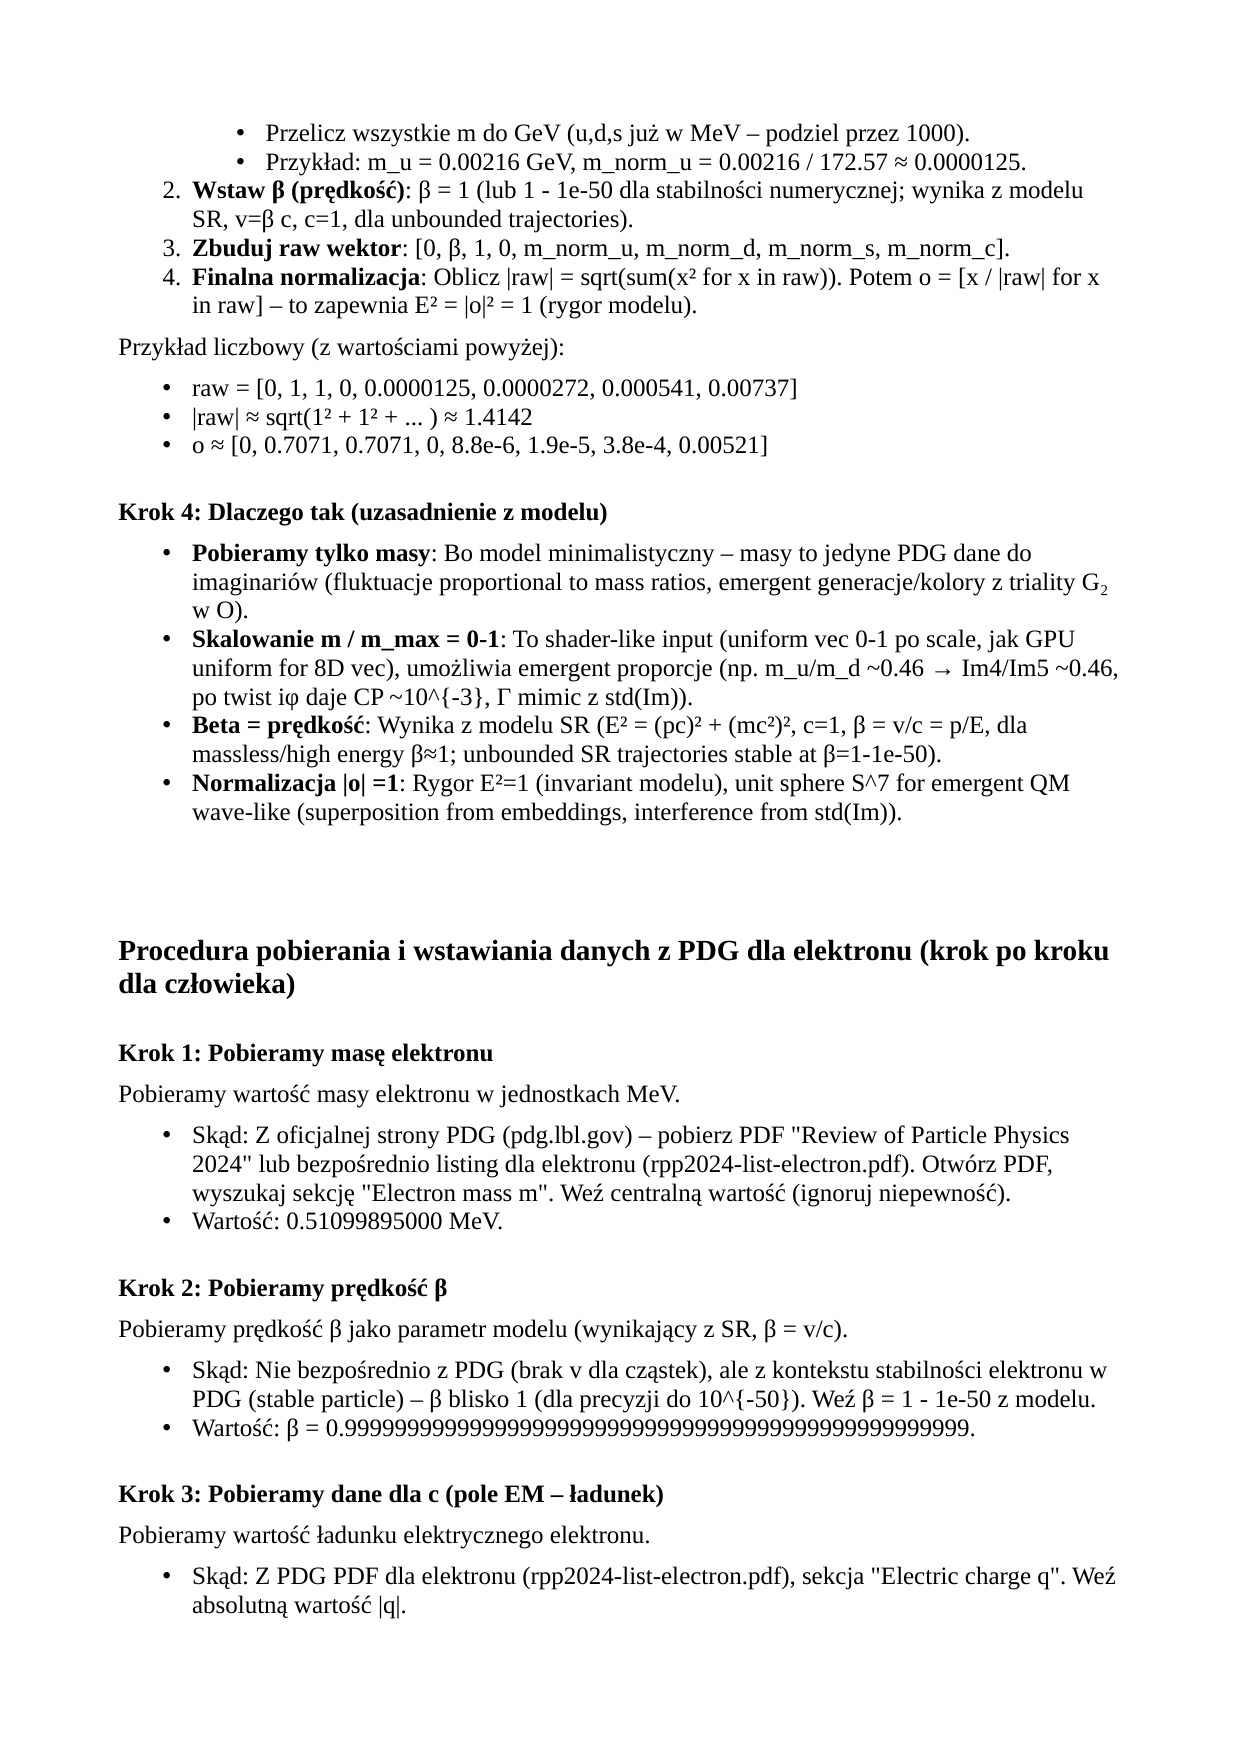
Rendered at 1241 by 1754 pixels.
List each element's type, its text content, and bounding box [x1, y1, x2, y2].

list Wstaw β (prędkość): β = 1 (lub 1 - 1e-50 dla stabilności numerycznej; wynika z modelu SR, v=β c, c=1, dla unbounded trajectories). [162, 176, 1122, 233]
subtitle Krok 4: Dlaczego tak (uzasadnienie z modelu) [118, 497, 1122, 526]
list Skalowanie m / m_max = 0-1: To shader-like input (uniform vec 0-1 po scale, jak GPU uniform for 8D vec), umożliwia emergent proporcje (np. m_u/m_d ~0.46 → Im4/Im5 ~0.46, po twist iφ daje CP ~10^{-3}, Γ mimic z std(Im)). [162, 624, 1122, 711]
list Pobieramy tylko masy: Bo model minimalistyczny – masy to jedyne PDG dane do imaginariów (fluktuacje proportional to mass ratios, emergent generacje/kolory z triality G₂ w O). [162, 538, 1122, 624]
list o ≈ [0, 0.7071, 0.7071, 0, 8.8e-6, 1.9e-5, 3.8e-4, 0.00521] [162, 431, 1122, 459]
list Skąd: Z oficjalnej strony PDG (pdg.lbl.gov) – pobierz PDF "Review of Particle Physics 2024" lub bezpośrednio listing dla elektronu (rpp2024-list-electron.pdf). Otwórz PDF, wyszukaj sekcję "Electron mass m". Weź centralną wartość (ignoruj niepewność). [162, 1120, 1122, 1206]
subtitle Krok 1: Pobieramy masę elektronu [118, 1038, 1122, 1066]
list Beta = prędkość: Wynika z modelu SR (E² = (pc)² + (mc²)², c=1, β = v/c = p/E, dla massless/high energy β≈1; unbounded SR trajectories stable at β=1-1e-50). [162, 711, 1122, 768]
list Przykład: m_u = 0.00216 GeV, m_norm_u = 0.00216 / 172.57 ≈ 0.0000125. [236, 147, 1122, 176]
list Normalizacja |o| =1: Rygor E²=1 (invariant modelu), unit sphere S^7 for emergent QM wave-like (superposition from embeddings, interference from std(Im)). [162, 768, 1122, 826]
subtitle Krok 2: Pobieramy prędkość β [118, 1273, 1122, 1301]
list |raw| ≈ sqrt(1² + 1² + ... ) ≈ 1.4142 [162, 402, 1122, 431]
list Wartość: β = 0.99999999999999999999999999999999999999999999999999. [162, 1413, 1122, 1441]
text Pobieramy prędkość β jako parametr modelu (wynikający z SR, β = v/c). [118, 1314, 1122, 1343]
subtitle Procedura pobierania i wstawiania danych z PDG dla elektronu (krok po kroku dla człowieka) [118, 933, 1122, 1000]
text Pobieramy wartość ładunku elektrycznego elektronu. [118, 1520, 1122, 1549]
list Skąd: Z PDG PDF dla elektronu (rpp2024-list-electron.pdf), sekcja "Electric charge q". Weź absolutną wartość |q|. [162, 1561, 1122, 1619]
text Przykład liczbowy (z wartościami powyżej): [118, 332, 1122, 361]
subtitle Krok 3: Pobieramy dane dla c (pole EM – ładunek) [118, 1479, 1122, 1508]
list Zbuduj raw wektor: [0, β, 1, 0, m_norm_u, m_norm_d, m_norm_s, m_norm_c]. [162, 233, 1122, 262]
list Skąd: Nie bezpośrednio z PDG (brak v dla cząstek), ale z kontekstu stabilności elektronu w PDG (stable particle) – β blisko 1 (dla precyzji do 10^{-50}). Weź β = 1 - 1e-50 z modelu. [162, 1355, 1122, 1413]
list Wartość: 0.51099895000 MeV. [162, 1206, 1122, 1235]
list raw = [0, 1, 1, 0, 0.0000125, 0.0000272, 0.000541, 0.00737] [162, 373, 1122, 402]
list Przelicz wszystkie m do GeV (u,d,s już w MeV – podziel przez 1000). [236, 118, 1122, 147]
list Finalna normalizacja: Oblicz |raw| = sqrt(sum(x² for x in raw)). Potem o = [x / |raw| for x in raw] – to zapewnia E² = |o|² = 1 (rygor modelu). [162, 262, 1122, 319]
text Pobieramy wartość masy elektronu w jednostkach MeV. [118, 1079, 1122, 1108]
